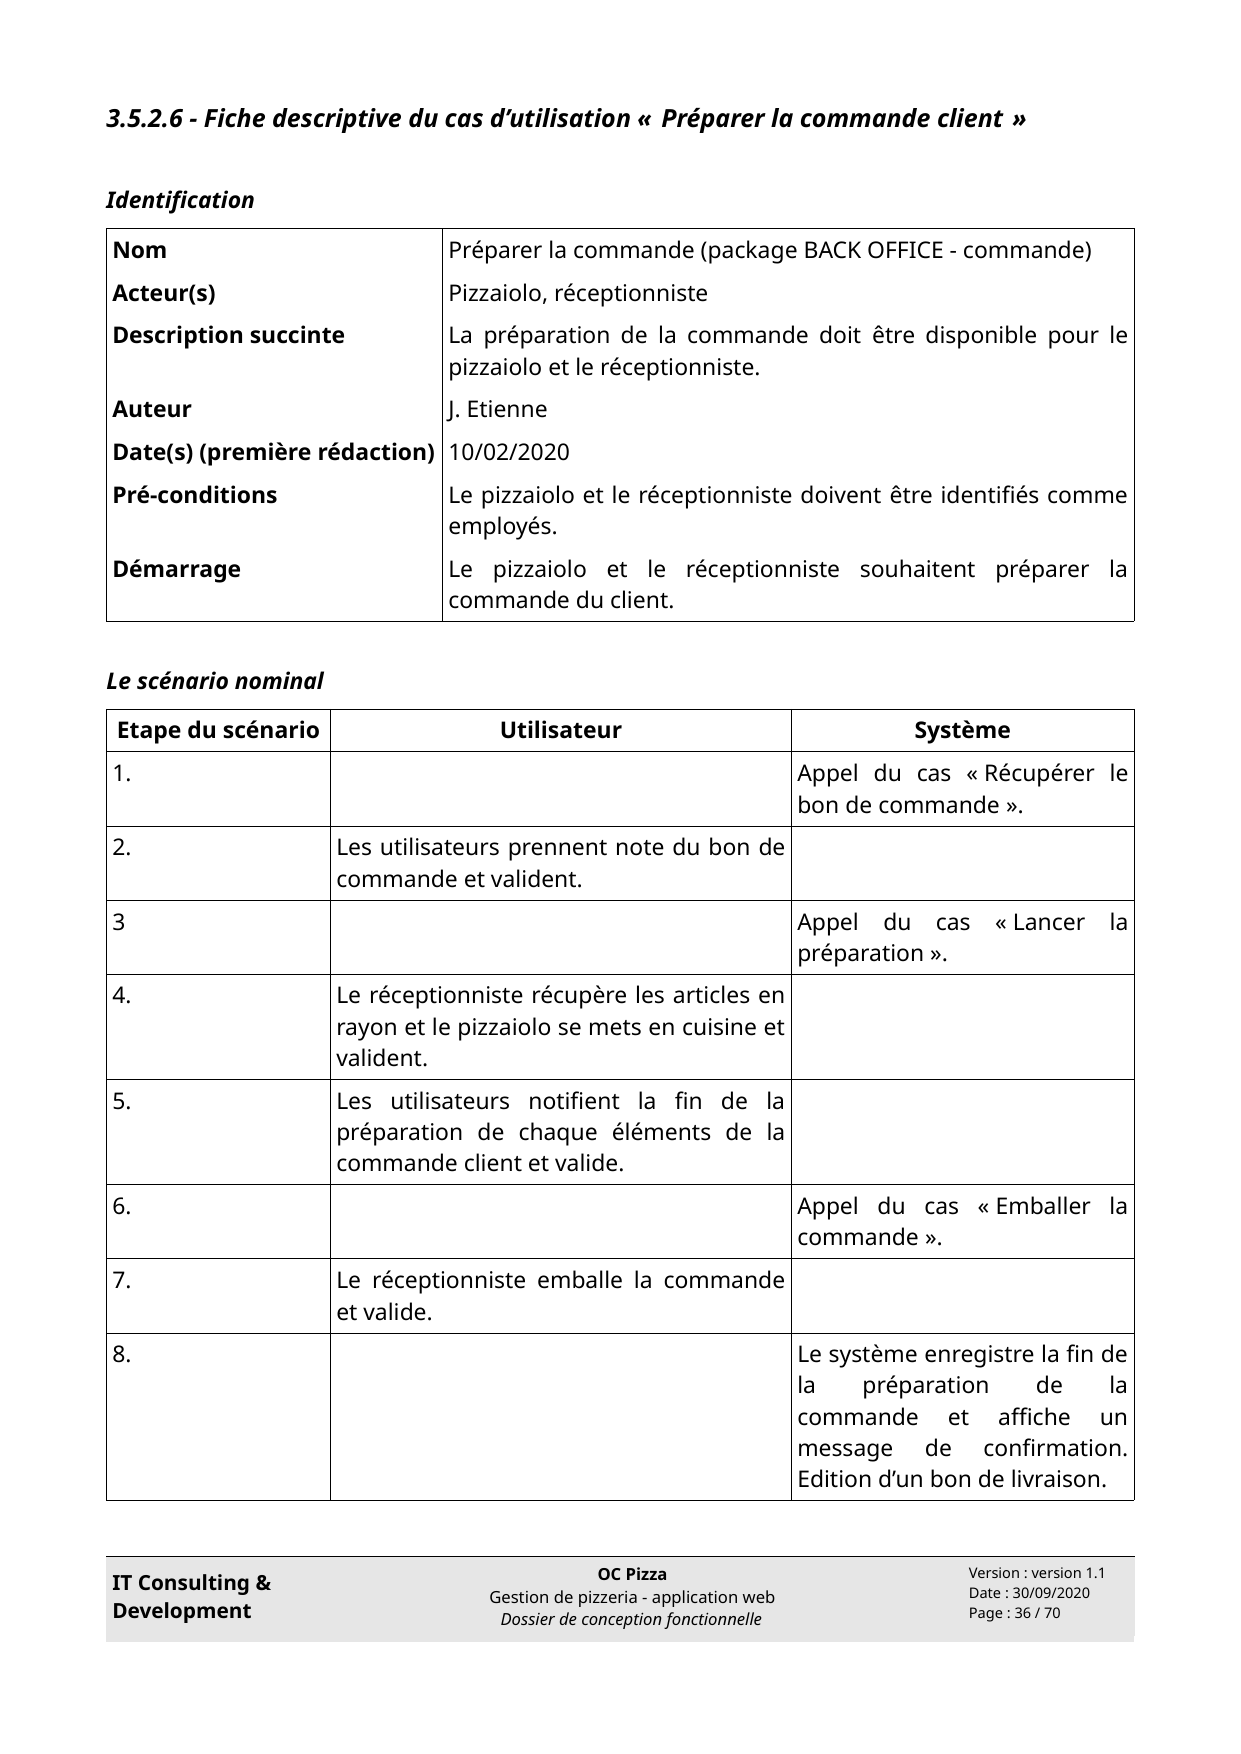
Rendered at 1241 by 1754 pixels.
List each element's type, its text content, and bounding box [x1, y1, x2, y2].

table_cell 6. [107, 1185, 330, 1258]
table_cell Pré-conditions [107, 473, 442, 547]
table_cell 8. [107, 1334, 330, 1500]
table_cell Appel du cas « Récupérer le bon de commande ». [792, 752, 1134, 826]
table_cell Démarrage [107, 547, 442, 621]
table_cell Acteur(s) [107, 271, 442, 314]
table_header Etape du scénario [107, 710, 330, 751]
table_cell [331, 1334, 791, 1500]
table_cell Le pizzaiolo et le réceptionniste doivent être identifiés comme employés. [443, 473, 1134, 547]
text Identification [106, 184, 1134, 216]
table_cell Appel du cas « Lancer la préparation ». [792, 901, 1134, 974]
table_cell [792, 1080, 1134, 1184]
text Le scénario nominal [106, 665, 1134, 696]
table_header Système [792, 710, 1134, 751]
table_cell Description succinte [107, 314, 442, 388]
table_cell 5. [107, 1080, 330, 1184]
table_header Préparer la commande (package BACK OFFICE - commande) [443, 229, 1134, 271]
table_cell Le système enregistre la fin de la préparation de la commande et affiche un message de confirmation. Edition d’un bon de livraison. [792, 1334, 1134, 1500]
table_cell 7. [107, 1259, 330, 1332]
table_cell Le réceptionniste emballe la commande et valide. [331, 1259, 791, 1332]
table_cell Les utilisateurs notifient la fin de la préparation de chaque éléments de la commande client et valide. [331, 1080, 791, 1184]
table_cell 10/02/2020 [443, 430, 1134, 473]
table_cell 2. [107, 827, 330, 899]
table_cell [792, 1259, 1134, 1332]
table_cell J. Etienne [443, 388, 1134, 430]
table_cell 4. [107, 975, 330, 1079]
table_cell Auteur [107, 388, 442, 430]
table_cell Appel du cas « Emballer la commande ». [792, 1185, 1134, 1258]
table_cell 1. [107, 752, 330, 826]
table_header Nom [107, 229, 442, 271]
table_header Utilisateur [331, 710, 791, 751]
table_cell La préparation de la commande doit être disponible pour le pizzaiolo et le réceptionniste. [443, 314, 1134, 388]
table_cell Les utilisateurs prennent note du bon de commande et valident. [331, 827, 791, 899]
table_cell [331, 901, 791, 974]
subtitle Fiche descriptive du cas d’utilisation « Préparer la commande client » [106, 100, 1134, 134]
table_cell Pizzaiolo, réceptionniste [443, 271, 1134, 314]
table_cell Date(s) (première rédaction) [107, 430, 442, 473]
table_cell [331, 1185, 791, 1258]
table_cell [331, 752, 791, 826]
table_cell [792, 827, 1134, 899]
table_cell Le pizzaiolo et le réceptionniste souhaitent préparer la commande du client. [443, 547, 1134, 621]
table_cell 3 [107, 901, 330, 974]
table_cell Le réceptionniste récupère les articles en rayon et le pizzaiolo se mets en cuisine et valident. [331, 975, 791, 1079]
table_cell [792, 975, 1134, 1079]
